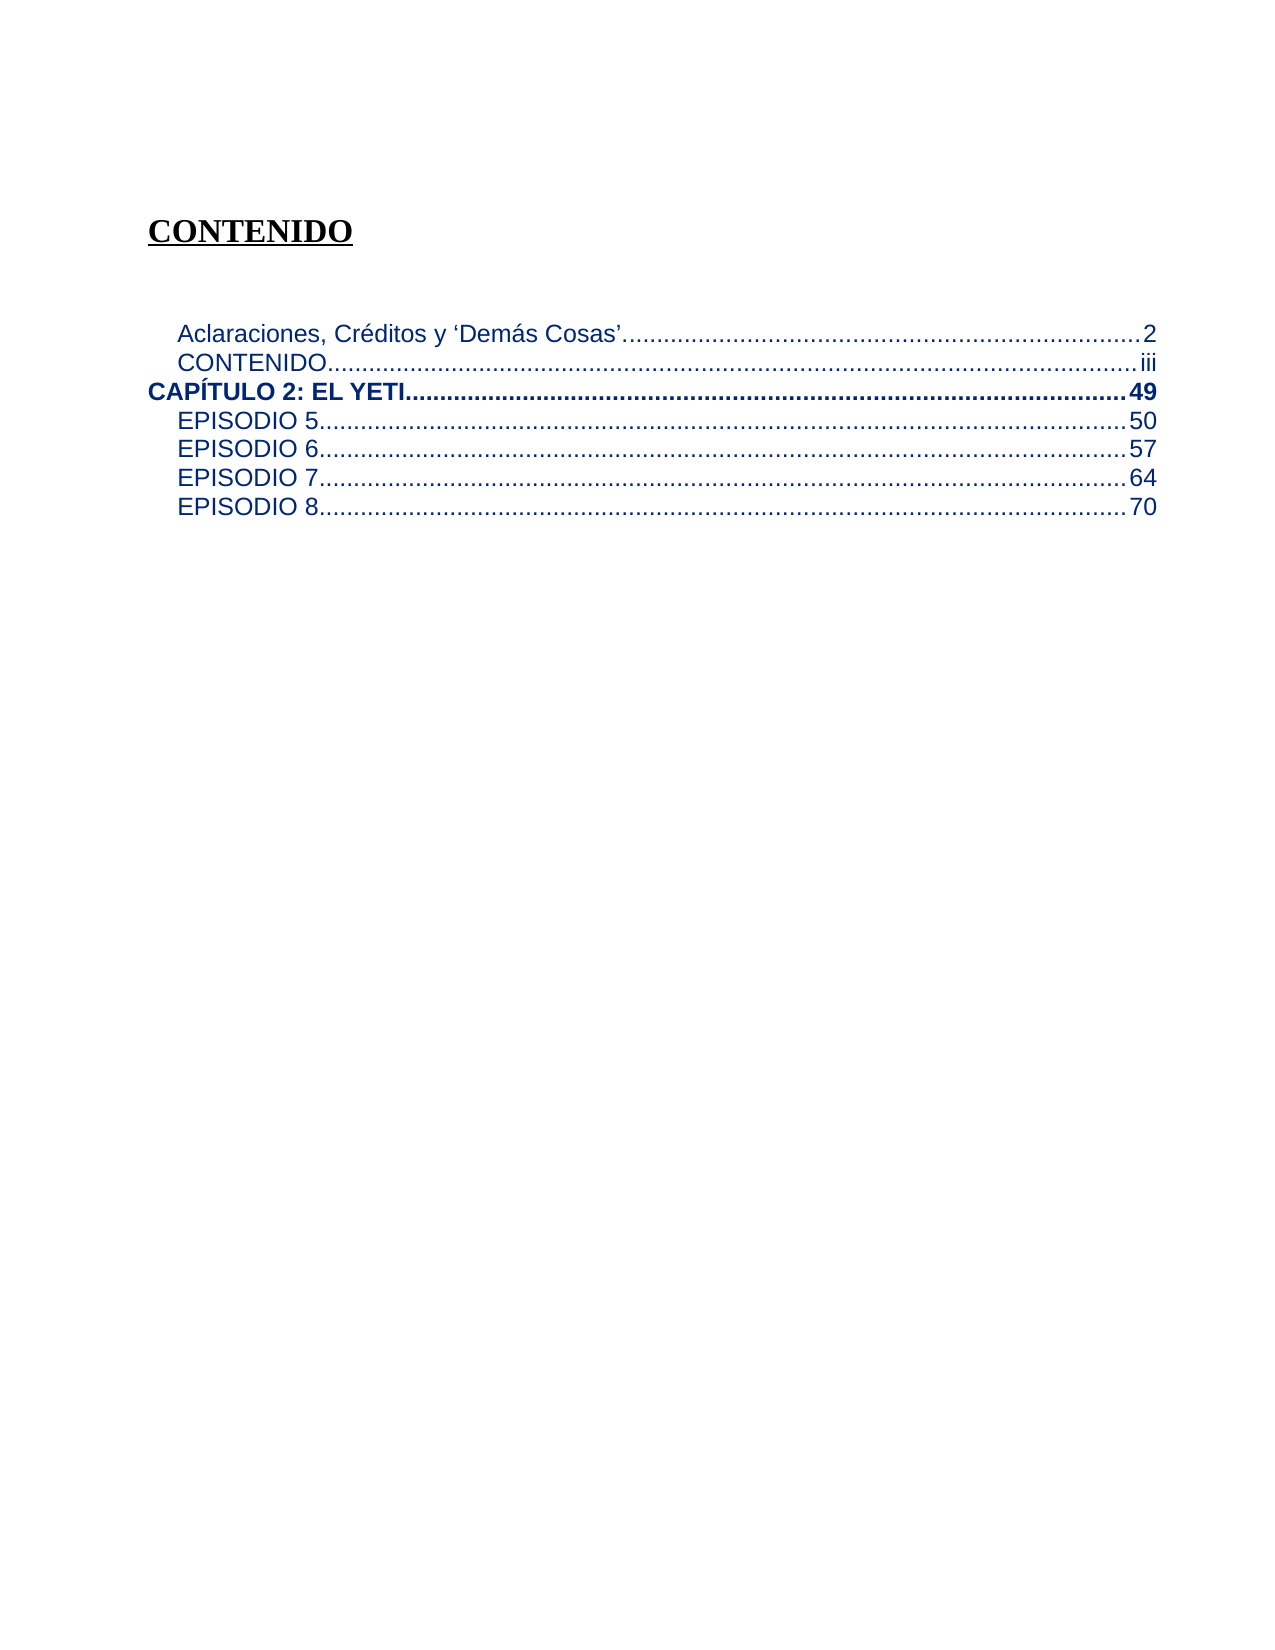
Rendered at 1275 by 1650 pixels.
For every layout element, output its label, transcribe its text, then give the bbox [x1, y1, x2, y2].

text EPISODIO 5 50 [177, 406, 1157, 434]
text EPISODIO 8 70 [177, 492, 1157, 521]
text EPISODIO 7 64 [177, 463, 1157, 492]
text Aclaraciones, Créditos y ‘Demás Cosas’. 2 [177, 319, 1157, 348]
text EPISODIO 6 57 [177, 434, 1157, 463]
text CONTENIDO iii [177, 348, 1157, 377]
subtitle CONTENIDO [148, 211, 1157, 249]
text CAPÍTULO 2: EL YETI 49 [148, 377, 1157, 406]
